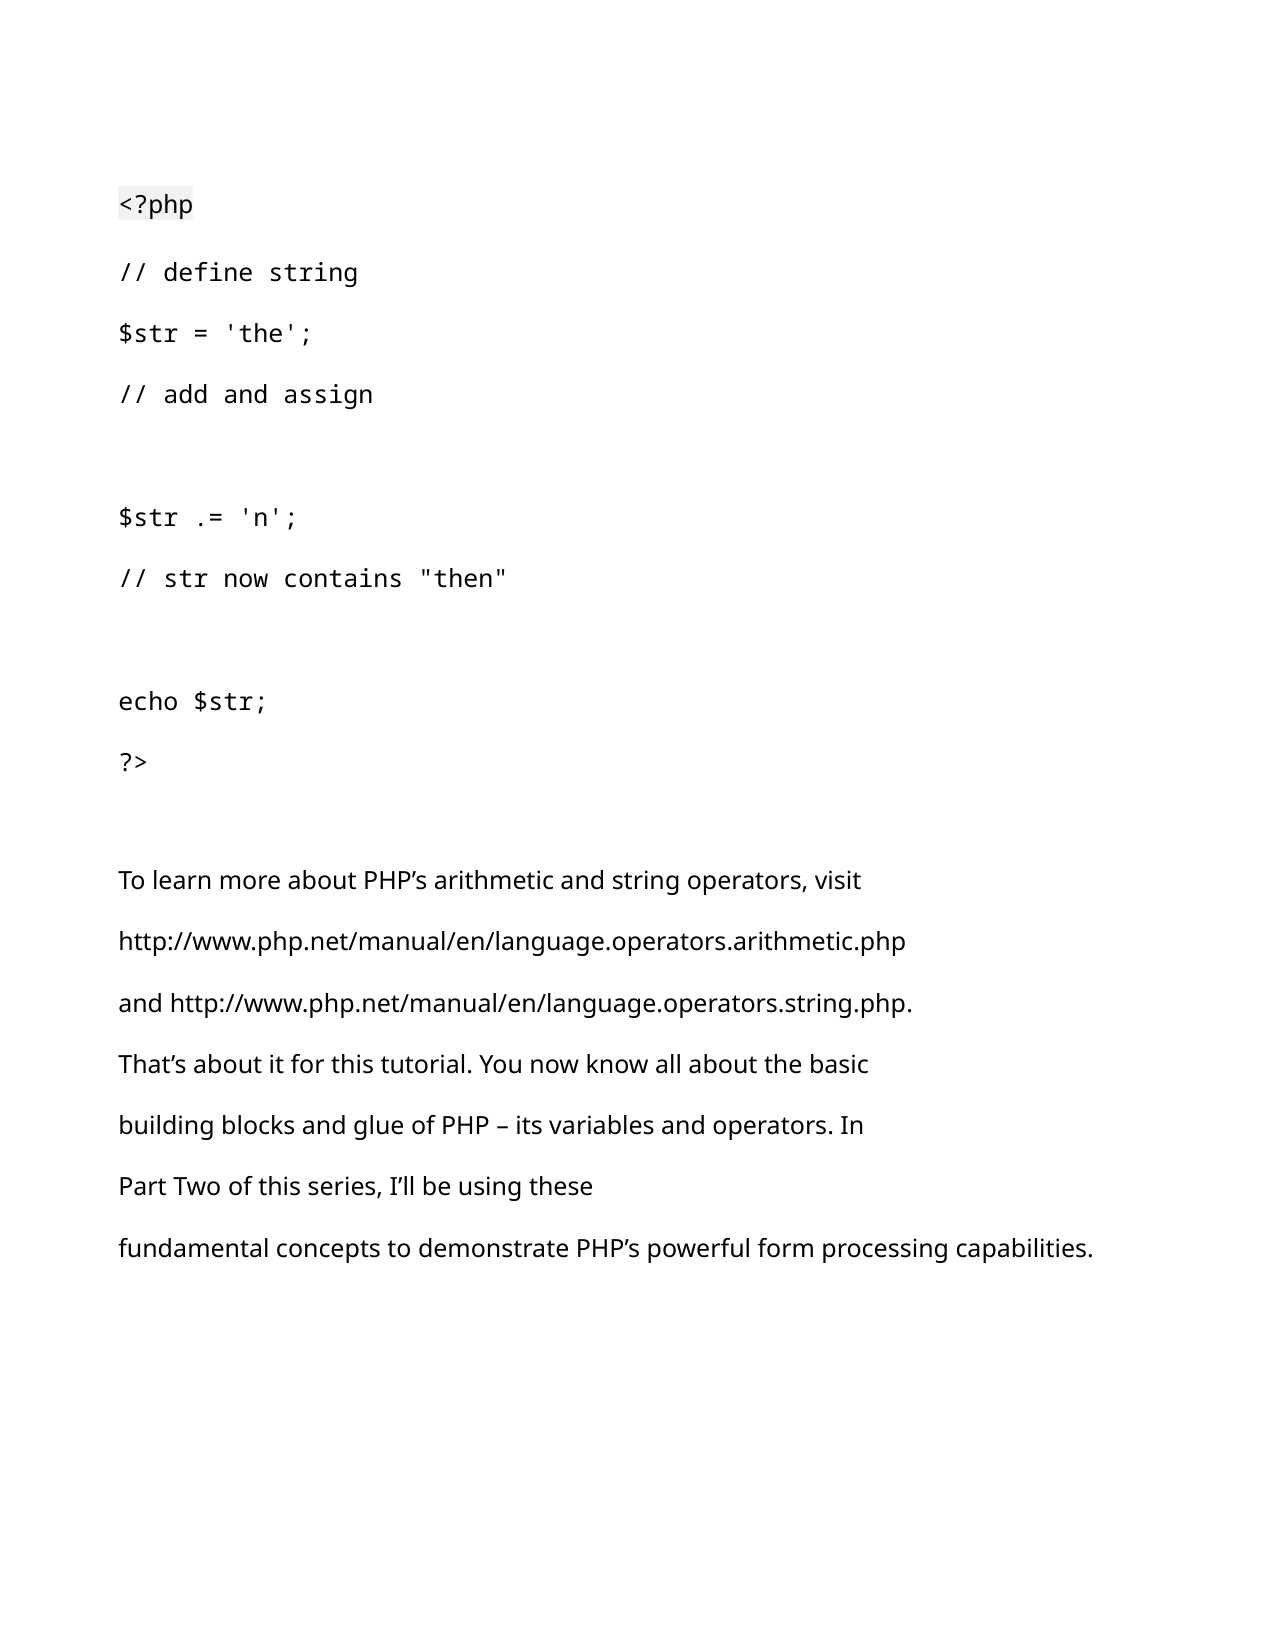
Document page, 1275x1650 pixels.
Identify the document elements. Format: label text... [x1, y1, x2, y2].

text <?php [118, 118, 1157, 220]
text ?> [118, 744, 1157, 778]
text To learn more about PHP’s arithmetic and string operators, visit http://www.php.net/manual/en/language.operators.arithmetic.php and http://www.php.net/manual/en/language.operators.string.php. [118, 863, 1157, 1019]
text $str = 'the'; [118, 316, 1157, 350]
text // add and assign $str .= 'n'; [118, 377, 1157, 533]
text That’s about it for this tutorial. You now know all about the basic building blocks and glue of PHP – its variables and operators. In Part Two of this series, I’ll be using these fundamental concepts to demonstrate PHP’s powerful form processing capabilities. [118, 1046, 1157, 1264]
text // str now contains "then" echo $str; [118, 561, 1157, 717]
text // define string [118, 254, 1157, 288]
